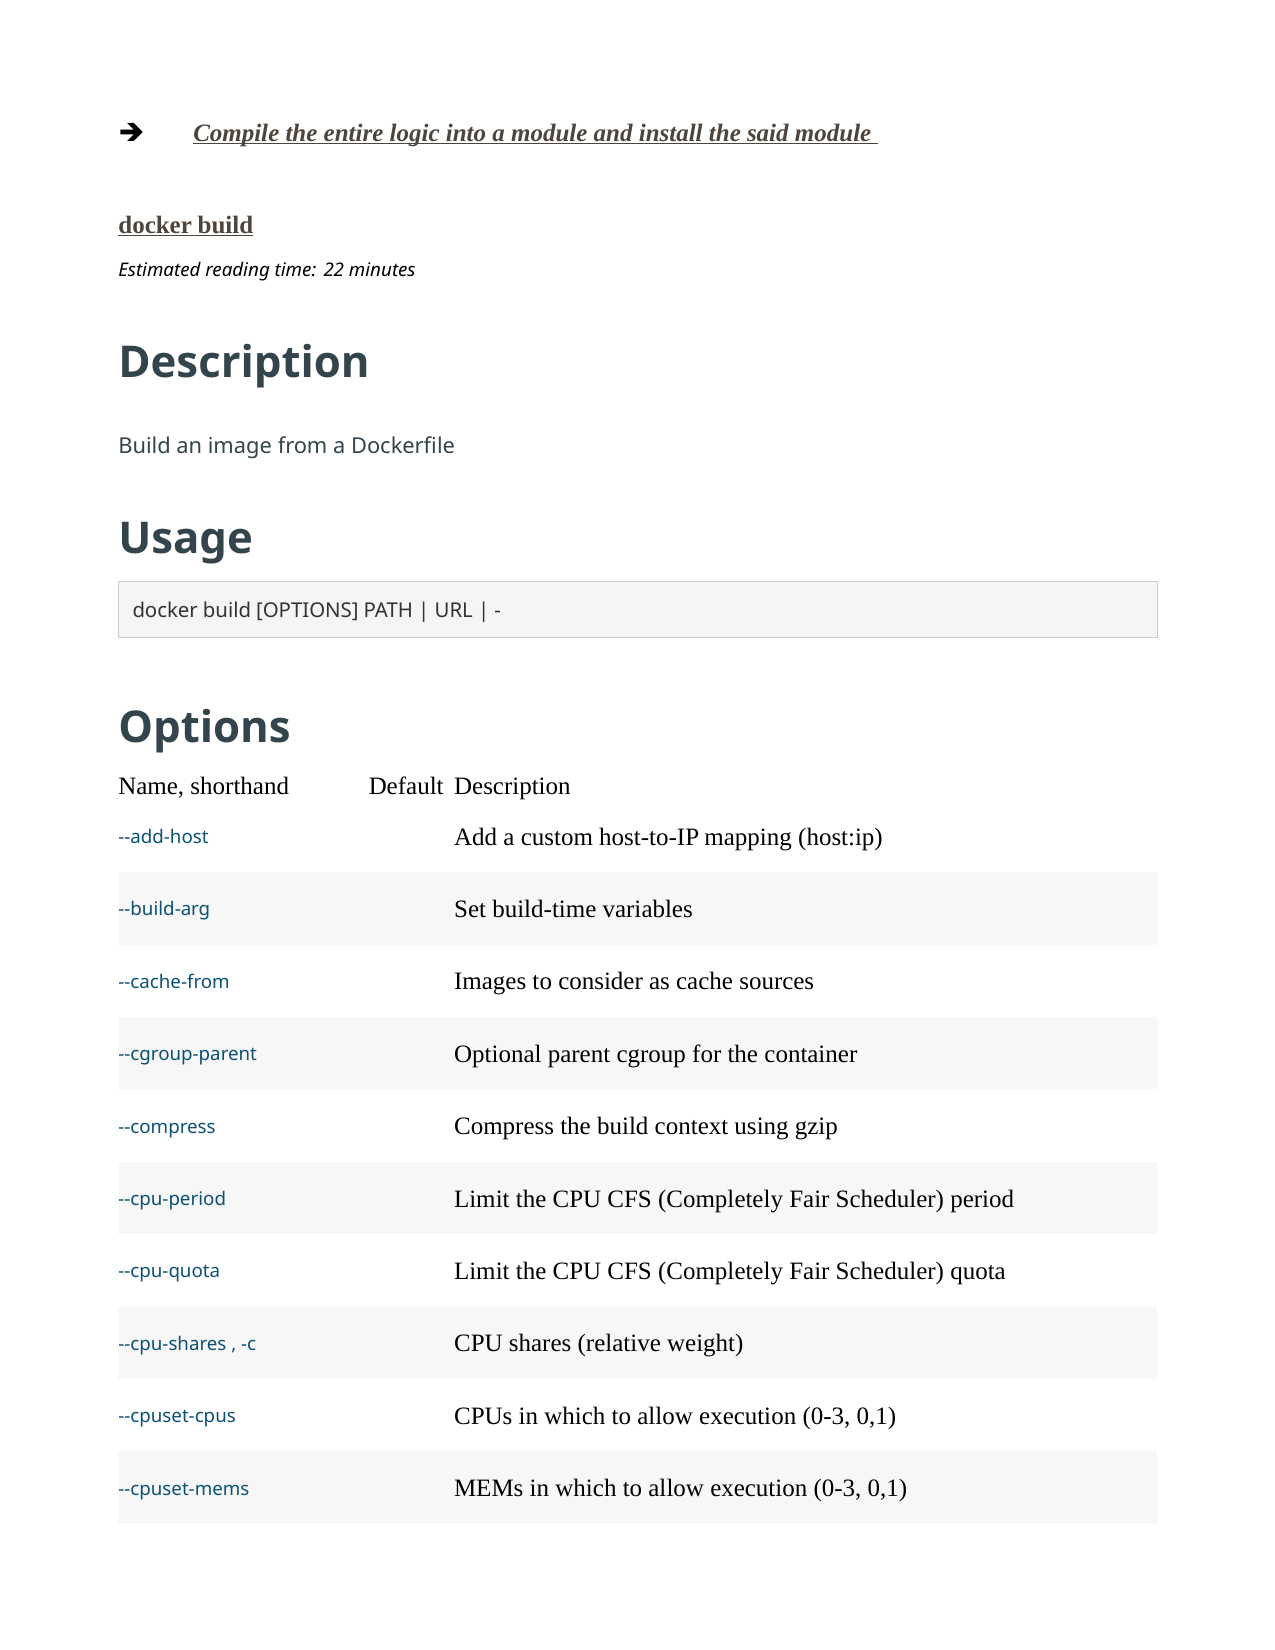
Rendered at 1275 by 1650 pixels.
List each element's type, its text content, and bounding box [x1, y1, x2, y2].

table_cell [369, 1234, 454, 1307]
table_cell CPU shares (relative weight) [454, 1307, 1157, 1379]
table_cell --cpuset-mems [118, 1451, 368, 1524]
table_cell [369, 800, 454, 872]
table_cell Limit the CPU CFS (Completely Fair Scheduler) quota [454, 1234, 1157, 1307]
table_header Name, shorthand [118, 771, 368, 800]
table_cell Compress the build context using gzip [454, 1090, 1157, 1162]
table_cell --build-arg [118, 872, 368, 945]
subtitle Description [118, 331, 1157, 391]
table_cell [369, 1451, 454, 1524]
table_cell [369, 1090, 454, 1162]
table_cell --cpu-quota [118, 1234, 368, 1307]
subtitle Options [118, 696, 1157, 756]
table_cell --cpu-shares , -c [118, 1307, 368, 1379]
table_cell --cpu-period [118, 1162, 368, 1234]
table_cell --add-host [118, 800, 368, 872]
text Estimated reading time: 22 minutes [118, 256, 1157, 281]
table_header Default [369, 771, 454, 800]
table_cell --cgroup-parent [118, 1017, 368, 1089]
table_cell [369, 872, 454, 945]
table_header Description [454, 771, 1157, 800]
table_cell [369, 1379, 454, 1451]
text docker build [OPTIONS] PATH | URL | - [119, 582, 1157, 637]
table_cell [369, 1307, 454, 1379]
table_cell MEMs in which to allow execution (0-3, 0,1) [454, 1451, 1157, 1524]
table_cell [369, 1162, 454, 1234]
table_cell Add a custom host-to-IP mapping (host:ip) [454, 800, 1157, 872]
table_cell --cache-from [118, 945, 368, 1017]
table_cell Limit the CPU CFS (Completely Fair Scheduler) period [454, 1162, 1157, 1234]
table_cell [369, 945, 454, 1017]
list Compile the entire logic into a module and install the said module [118, 118, 1157, 147]
table_cell --compress [118, 1090, 368, 1162]
table_cell Set build-time variables [454, 872, 1157, 945]
text Build an image from a Dockerfile [118, 422, 1157, 459]
table_cell Images to consider as cache sources [454, 945, 1157, 1017]
table_cell CPUs in which to allow execution (0-3, 0,1) [454, 1379, 1157, 1451]
subtitle docker build [118, 210, 1157, 239]
table_cell [369, 1017, 454, 1089]
table_cell Optional parent cgroup for the container [454, 1017, 1157, 1089]
subtitle Usage [118, 506, 1157, 566]
table_cell --cpuset-cpus [118, 1379, 368, 1451]
